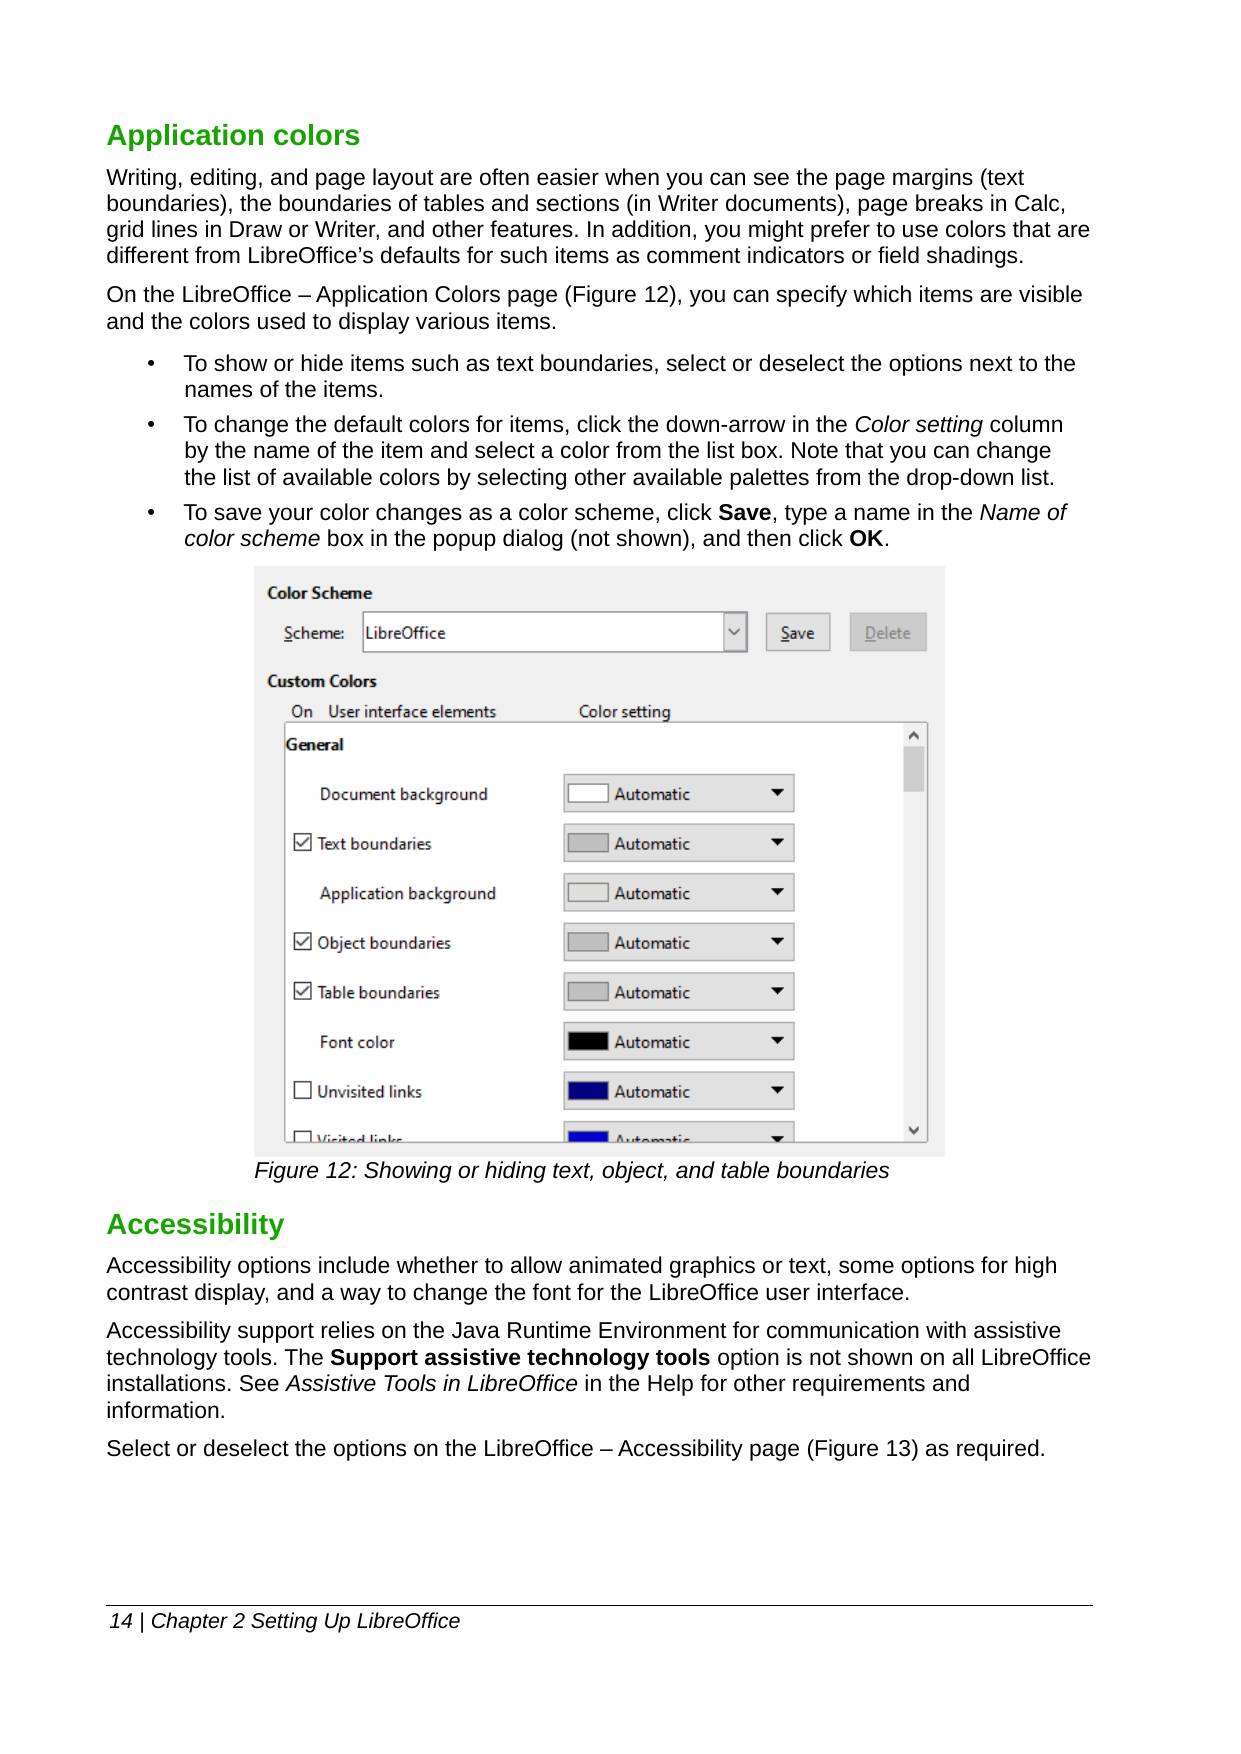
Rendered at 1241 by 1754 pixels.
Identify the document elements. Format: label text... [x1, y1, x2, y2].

list To save your color changes as a color scheme, click Save, type a name in the Name of color scheme box in the popup dialog (not shown), and then click OK. [144, 496, 1093, 554]
list To show or hide items such as text boundaries, select or deselect the options next to the names of the items. [144, 347, 1093, 402]
list To change the default colors for items, click the down-arrow in the Color setting column by the name of the item and select a color from the list box. Note that you can change the list of available colors by selecting other available palettes from the drop-down list. [144, 408, 1093, 490]
text Select or deselect the options on the LibreOffice – Accessibility page (Figure 13) as required. [106, 1435, 1093, 1462]
subtitle Accessibility [106, 1207, 1093, 1241]
text Writing, editing, and page layout are often easier when you can see the page margins (text boundaries), the boundaries of tables and sections (in Writer documents), page breaks in Calc, grid lines in Draw or Writer, and other features. In addition, you might prefer to use colors that are different from LibreOffice’s defaults for such items as comment indicators or field shadings. [106, 163, 1093, 269]
text Accessibility options include whether to allow animated graphics or text, some options for high contrast display, and a way to change the font for the LibreOffice user interface. [106, 1252, 1093, 1305]
picture [254, 566, 945, 1157]
subtitle Application colors [106, 118, 1093, 152]
text On the LibreOffice – Application Colors page (Figure 12), you can specify which items are visible and the colors used to display various items. [106, 281, 1093, 334]
text Figure 12: Showing or hiding text, object, and table boundaries [254, 1157, 945, 1183]
text Accessibility support relies on the Java Runtime Environment for communication with assistive technology tools. The Support assistive technology tools option is not shown on all LibreOffice installations. See Assistive Tools in LibreOffice in the Help for other requirements and information. [106, 1317, 1093, 1423]
